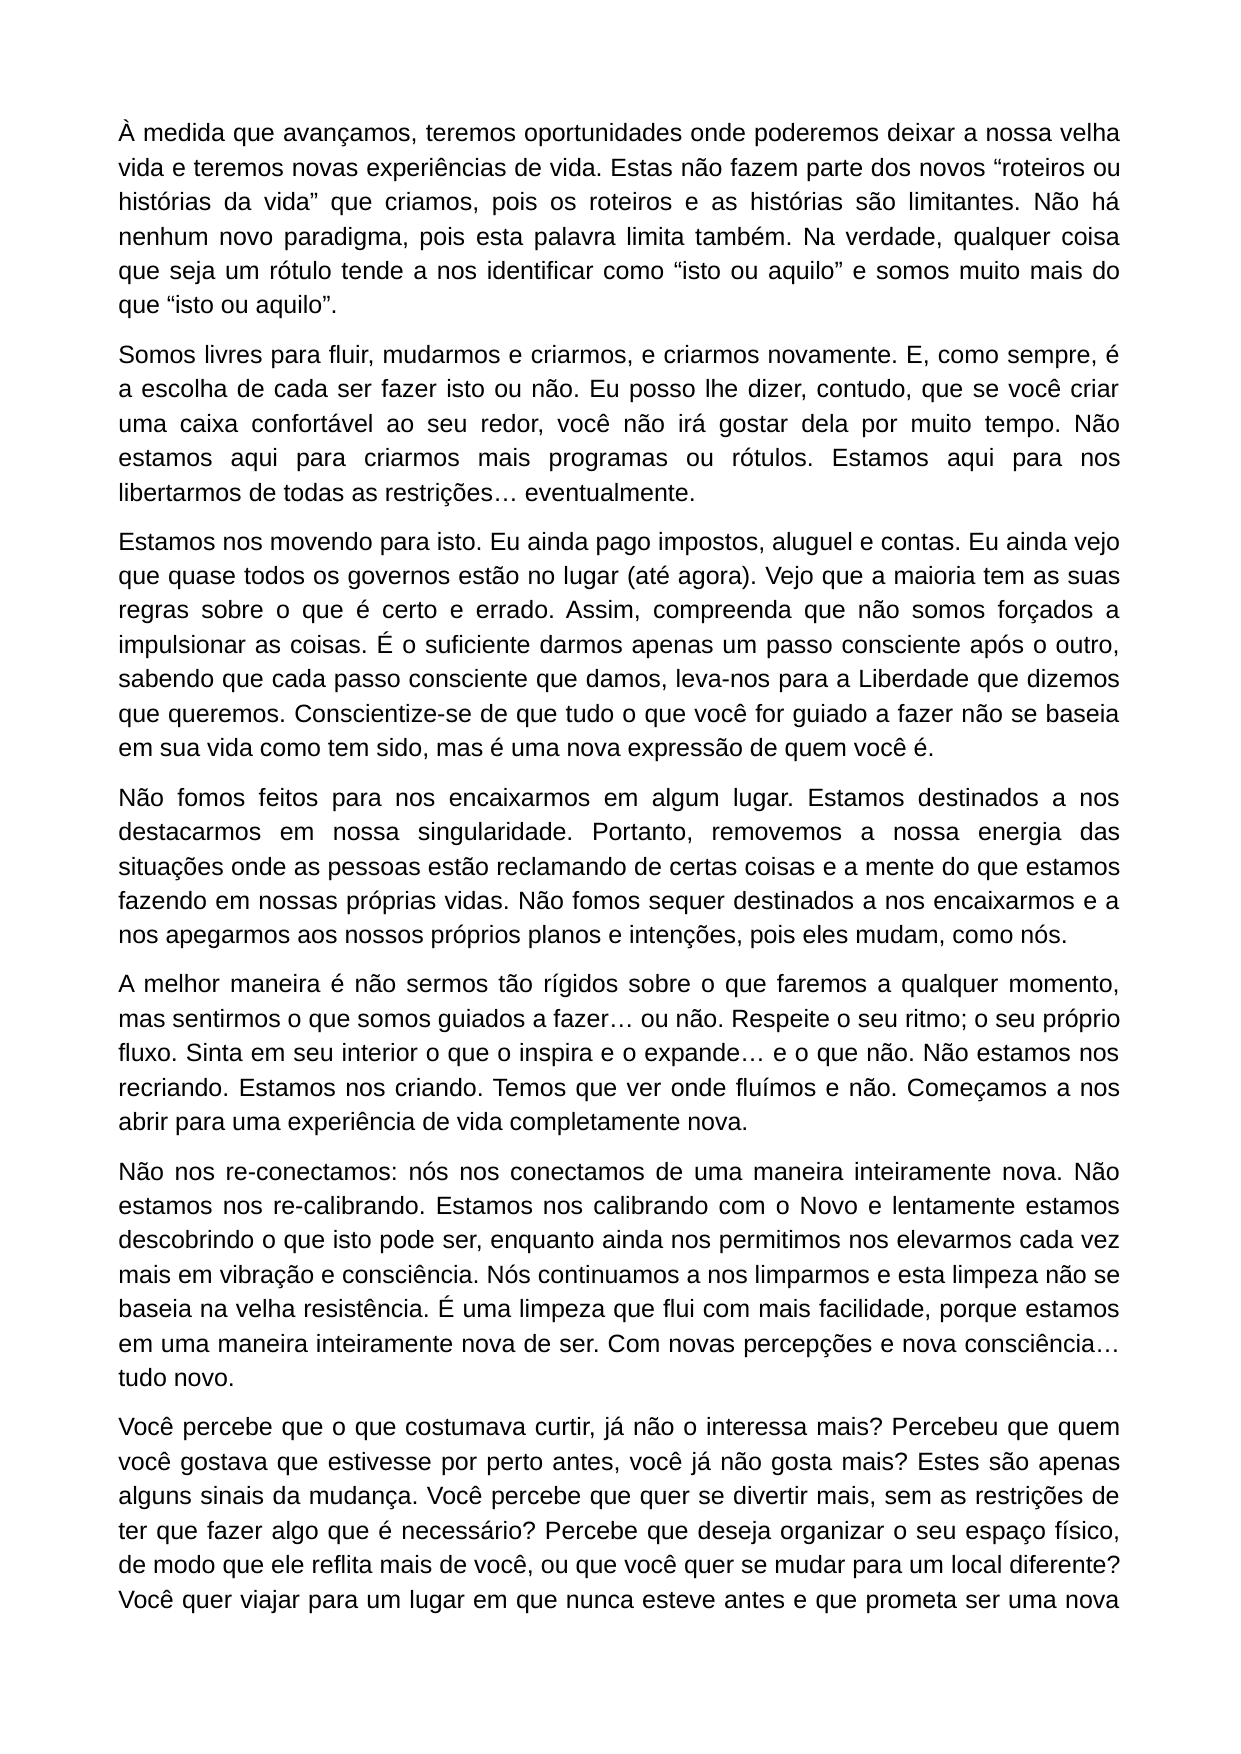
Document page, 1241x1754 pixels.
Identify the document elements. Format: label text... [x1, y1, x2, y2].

text À medida que avançamos, teremos oportunidades onde poderemos deixar a nossa velha vida e teremos novas experiências de vida. Estas não fazem parte dos novos “roteiros ou histórias da vida” que criamos, pois os roteiros e as histórias são limitantes. Não há nenhum novo paradigma, pois esta palavra limita também. Na verdade, qualquer coisa que seja um rótulo tende a nos identificar como “isto ou aquilo” e somos muito mais do que “isto ou aquilo”. [118, 118, 1122, 319]
text Você percebe que o que costumava curtir, já não o interessa mais? Percebeu que quem você gostava que estivesse por perto antes, você já não gosta mais? Estes são apenas alguns sinais da mudança. Você percebe que quer se divertir mais, sem as restrições de ter que fazer algo que é necessário? Percebe que deseja organizar o seu espaço físico, de modo que ele reflita mais de você, ou que você quer se mudar para um local diferente? Você quer viajar para um lugar em que nunca esteve antes e que prometa ser uma nova [118, 1412, 1122, 1613]
text A melhor maneira é não sermos tão rígidos sobre o que faremos a qualquer momento, mas sentirmos o que somos guiados a fazer… ou não. Respeite o seu ritmo; o seu próprio fluxo. Sinta em seu interior o que o inspira e o expande… e o que não. Não estamos nos recriando. Estamos nos criando. Temos que ver onde fluímos e não. Começamos a nos abrir para uma experiência de vida completamente nova. [118, 969, 1122, 1136]
text Não fomos feitos para nos encaixarmos em algum lugar. Estamos destinados a nos destacarmos em nossa singularidade. Portanto, removemos a nossa energia das situações onde as pessoas estão reclamando de certas coisas e a mente do que estamos fazendo em nossas próprias vidas. Não fomos sequer destinados a nos encaixarmos e a nos apegarmos aos nossos próprios planos e intenções, pois eles mudam, como nós. [118, 782, 1122, 949]
text Não nos re-conectamos: nós nos conectamos de uma maneira inteiramente nova. Não estamos nos re-calibrando. Estamos nos calibrando com o Novo e lentamente estamos descobrindo o que isto pode ser, enquanto ainda nos permitimos nos elevarmos cada vez mais em vibração e consciência. Nós continuamos a nos limparmos e esta limpeza não se baseia na velha resistência. É uma limpeza que flui com mais facilidade, porque estamos em uma maneira inteiramente nova de ser. Com novas percepções e nova consciência… tudo novo. [118, 1156, 1122, 1392]
text Somos livres para fluir, mudarmos e criarmos, e criarmos novamente. E, como sempre, é a escolha de cada ser fazer isto ou não. Eu posso lhe dizer, contudo, que se você criar uma caixa confortável ao seu redor, você não irá gostar dela por muito tempo. Não estamos aqui para criarmos mais programas ou rótulos. Estamos aqui para nos libertarmos de todas as restrições… eventualmente. [118, 339, 1122, 506]
text Estamos nos movendo para isto. Eu ainda pago impostos, aluguel e contas. Eu ainda vejo que quase todos os governos estão no lugar (até agora). Vejo que a maioria tem as suas regras sobre o que é certo e errado. Assim, compreenda que não somos forçados a impulsionar as coisas. É o suficiente darmos apenas um passo consciente após o outro, sabendo que cada passo consciente que damos, leva-nos para a Liberdade que dizemos que queremos. Conscientize-se de que tudo o que você for guiado a fazer não se baseia em sua vida como tem sido, mas é uma nova expressão de quem você é. [118, 527, 1122, 762]
